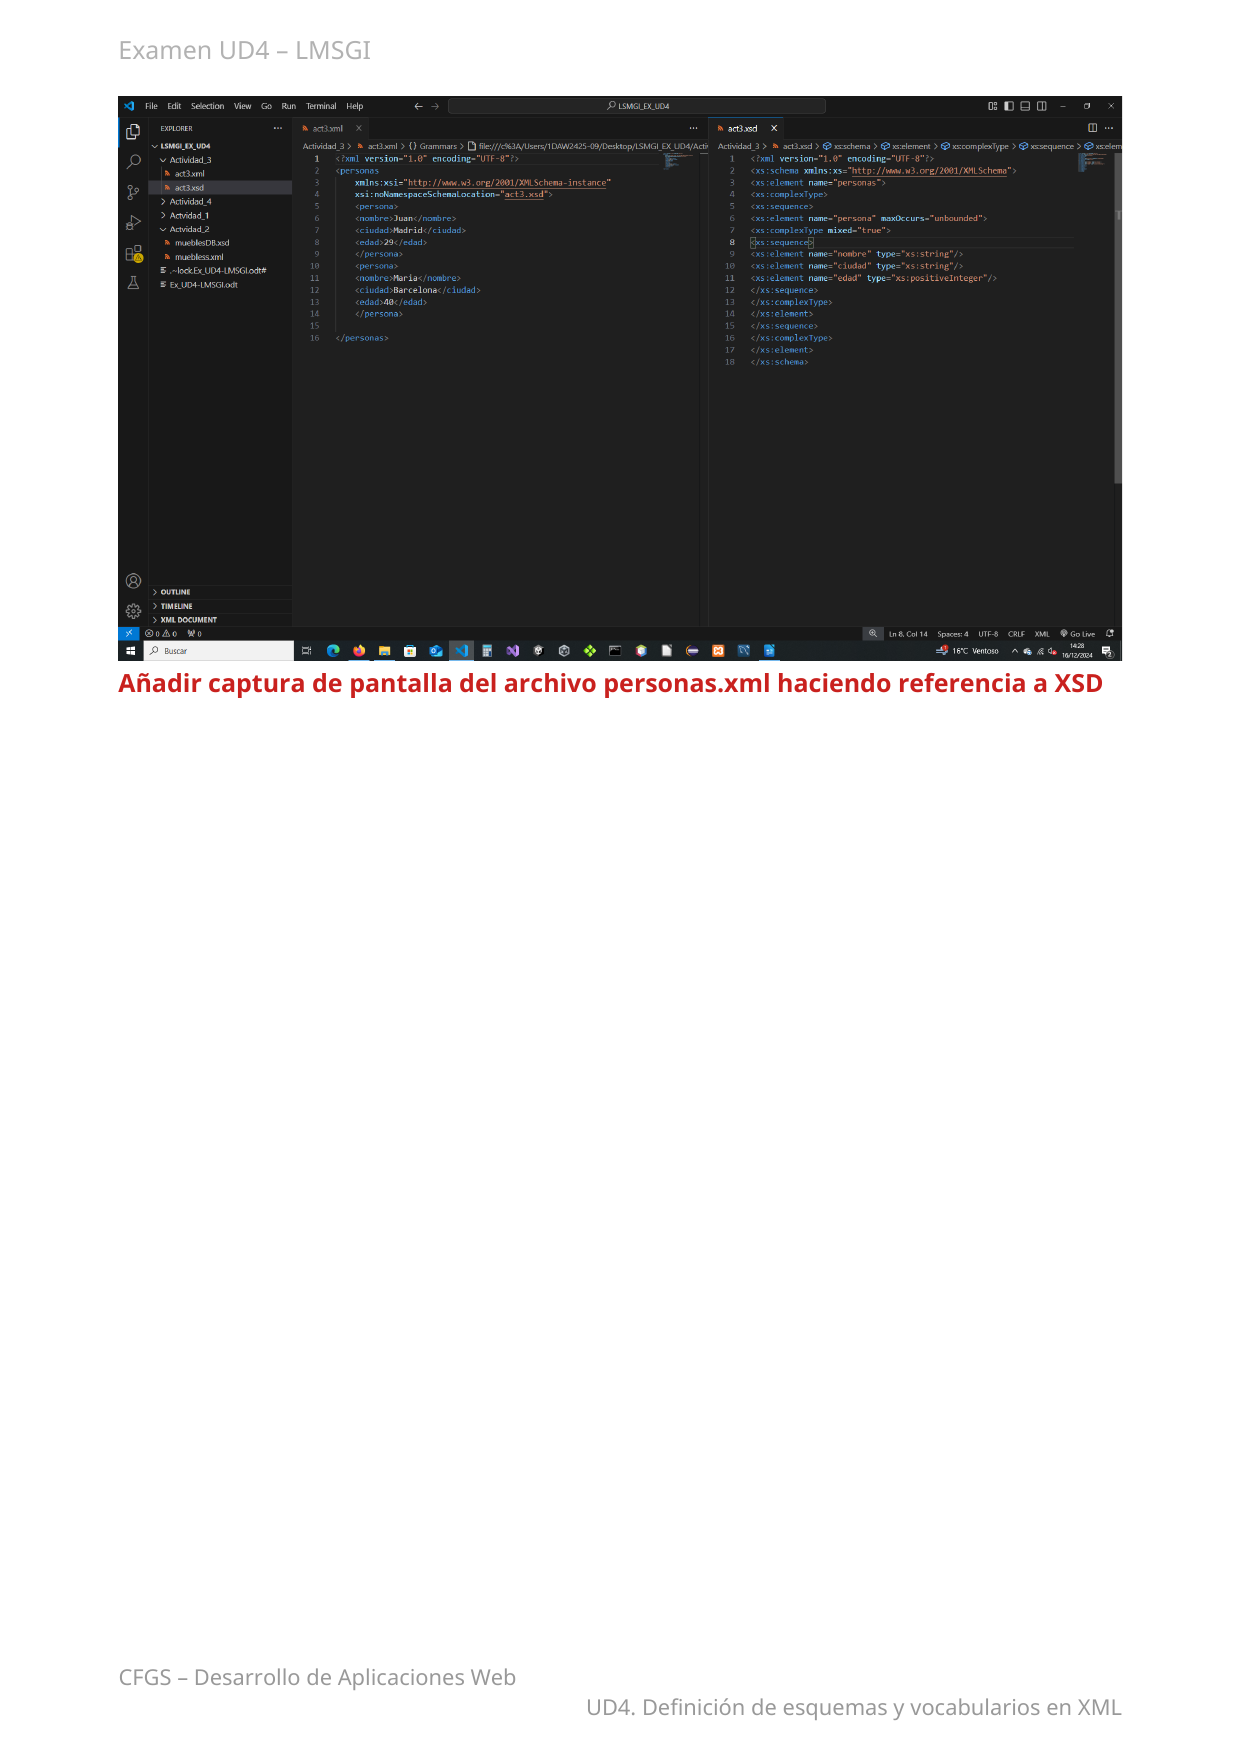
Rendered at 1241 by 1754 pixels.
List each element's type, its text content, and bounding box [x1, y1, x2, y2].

text Añadir captura de pantalla del archivo personas.xml haciendo referencia a XSD [118, 661, 1122, 700]
picture [118, 96, 1123, 661]
